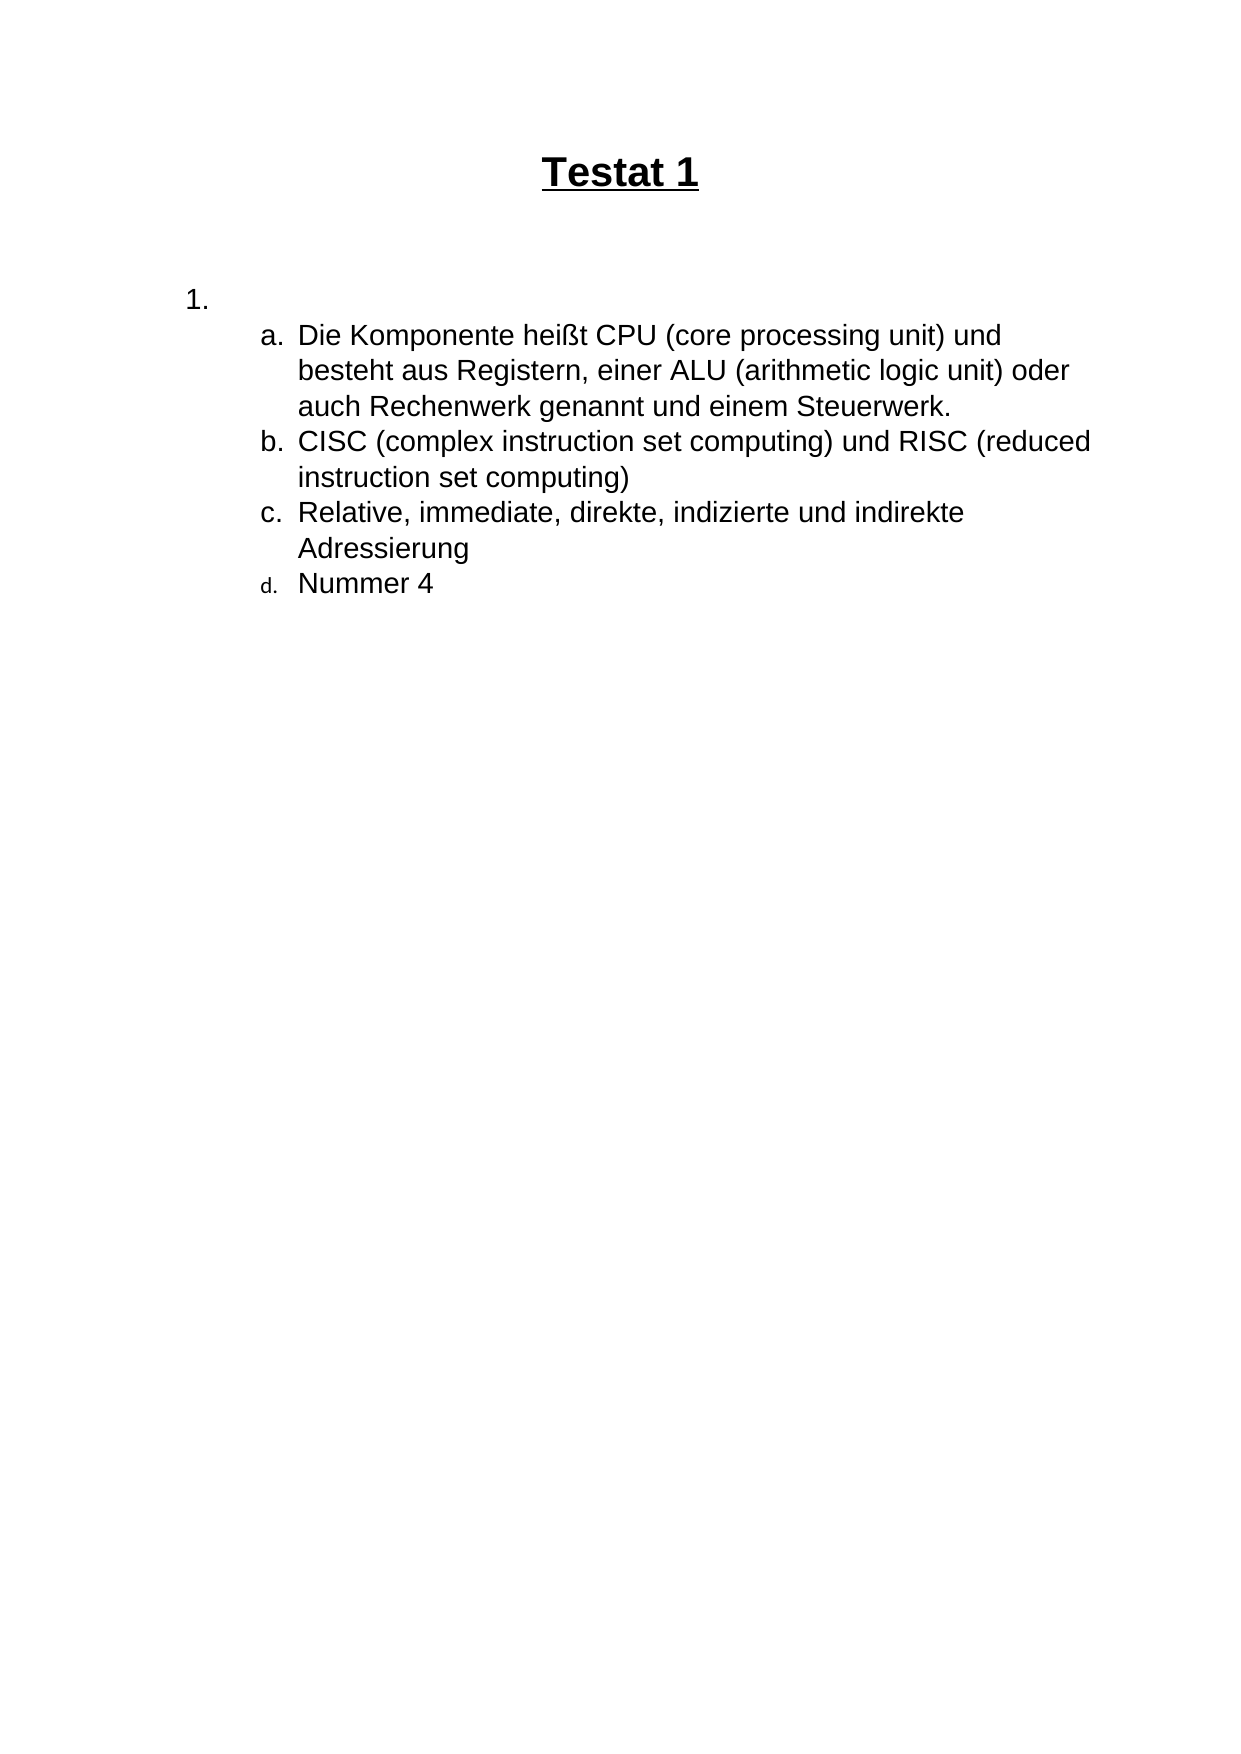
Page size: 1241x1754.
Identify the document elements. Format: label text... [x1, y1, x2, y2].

list CISC (complex instruction set computing) und RISC (reduced instruction set computing) [260, 424, 1093, 493]
list Die Komponente heißt CPU (core processing unit) und besteht aus Registern, einer ALU (arithmetic logic unit) oder auch Rechenwerk genannt und einem Steuerwerk. [260, 318, 1093, 422]
list Nummer 4 [260, 567, 1093, 600]
text Testat 1 [148, 148, 1093, 196]
list Relative, immediate, direkte, indizierte und indirekte Adressierung [260, 496, 1093, 564]
